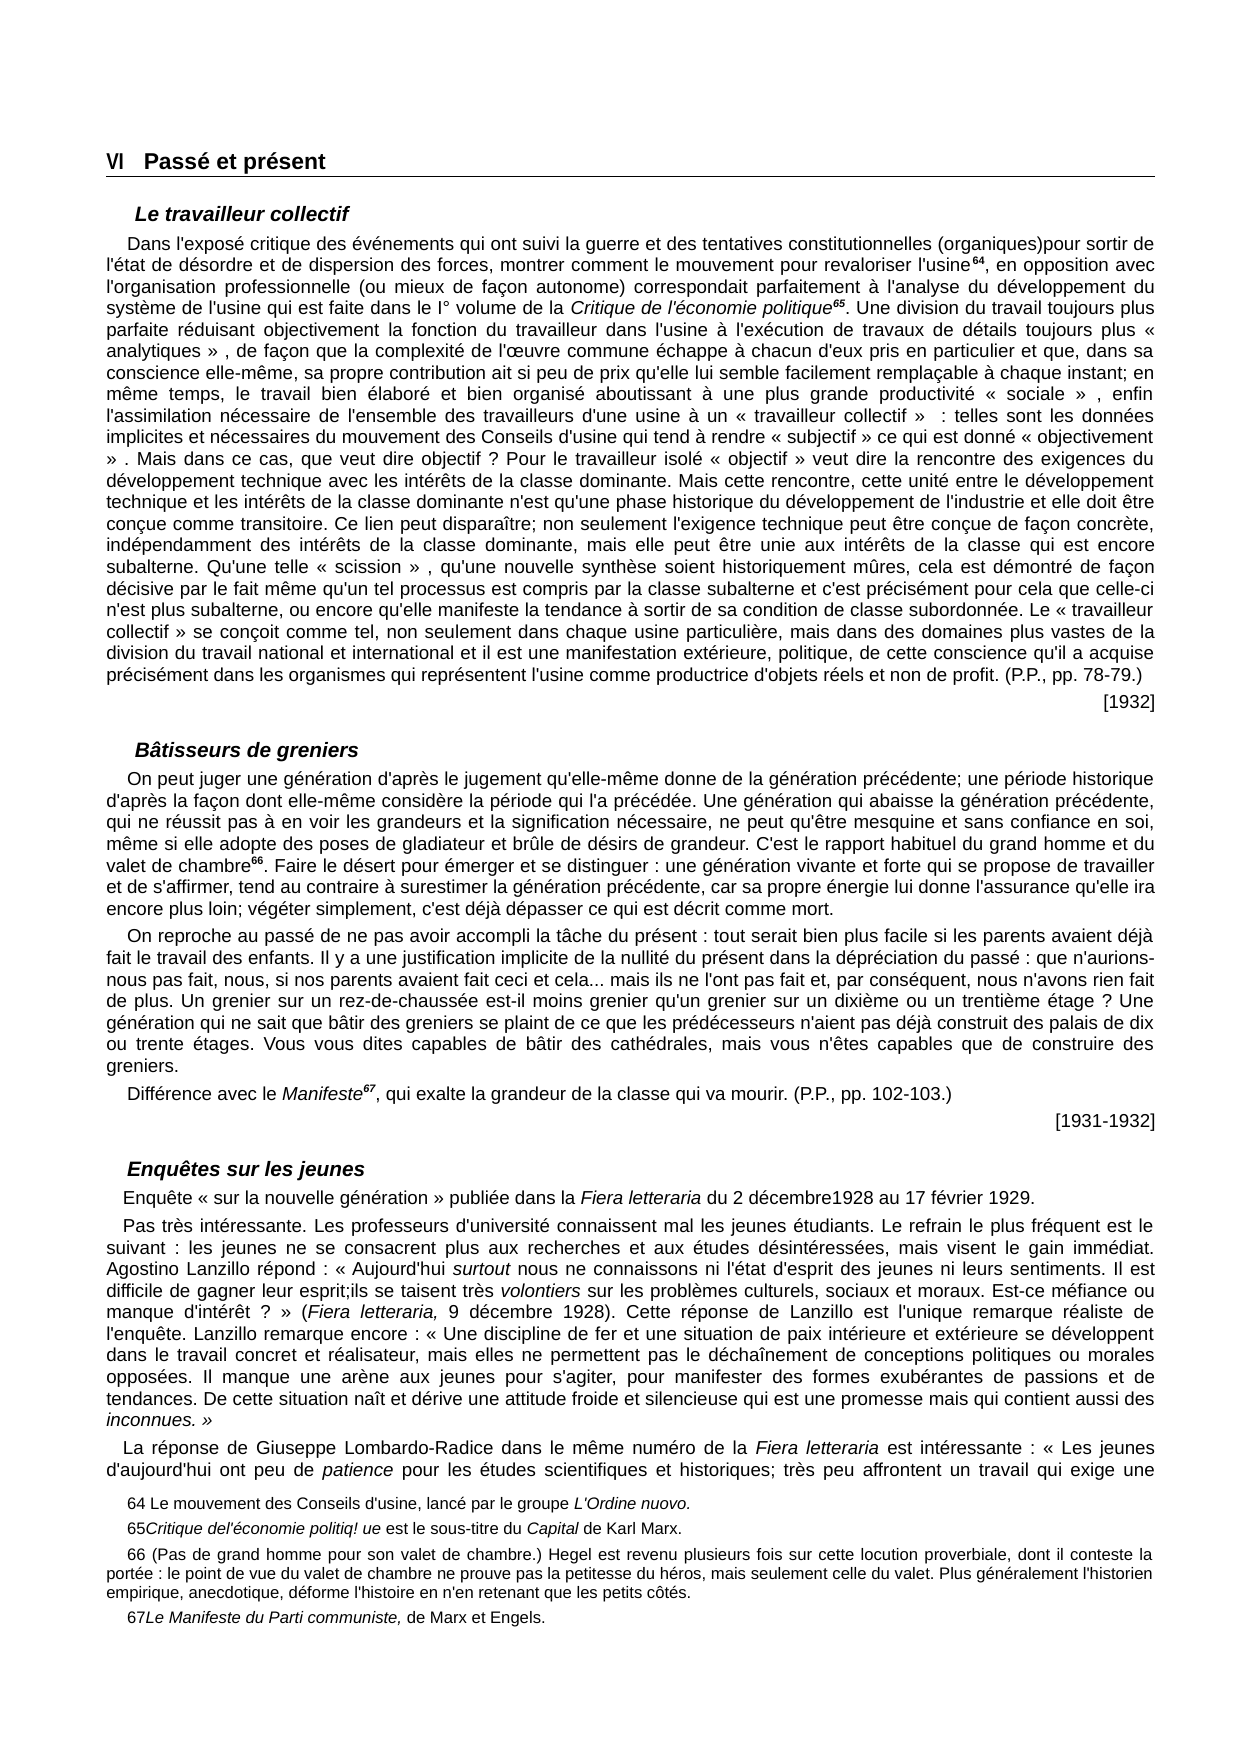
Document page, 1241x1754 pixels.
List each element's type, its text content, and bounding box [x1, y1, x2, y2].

text [1932] [106, 691, 1155, 713]
text Enquête « sur la nouvelle génération » publiée dans la Fiera letteraria du 2 décembre1928 au 17 février 1929. [106, 1187, 1155, 1209]
text Le mouvement des Conseils d'usine, lancé par le groupe L'Ordine nuovo. [106, 1493, 1155, 1513]
subtitle Le travailleur collectif [106, 202, 1155, 226]
text La réponse de Giuseppe Lombardo-Radice dans le même numéro de la Fiera letteraria est intéressante : « Les jeunes d'aujourd'hui ont peu de patience pour les études scientifiques et historiques; très peu affrontent un travail qui exige une [106, 1437, 1155, 1480]
subtitle Bâtisseurs de greniers [106, 738, 1155, 762]
text Critique del'économie politiq! ue est le sous-titre du Capital de Karl Marx. [106, 1519, 1155, 1538]
subtitle Passé et présent [106, 148, 1155, 176]
text [1931-1932] [106, 1110, 1155, 1132]
text Dans l'exposé critique des événements qui ont suivi la guerre et des tentatives constitutionnelles (organiques)pour sortir de l'état de désordre et de dispersion des forces, montrer comment le mouvement pour revaloriser l'usine, en opposition avec l'organisation professionnelle (ou mieux de façon autonome) correspondait parfaitement à l'analyse du développement du système de l'usine qui est faite dans le I° volume de la Critique de l'économie politique. Une division du travail toujours plus parfaite réduisant objectivement la fonction du travailleur dans l'usine à l'exécution de travaux de détails toujours plus « analytiques » , de façon que la complexité de l'œuvre commune échappe à chacun d'eux pris en particulier et que, dans sa conscience elle-même, sa propre contribution ait si peu de prix qu'elle lui semble facilement remplaçable à chaque instant; en même temps, le travail bien élaboré et bien organisé aboutissant à une plus grande productivité « sociale » , enfin l'assimilation nécessaire de l'ensemble des travailleurs d'une usine à un « travailleur collectif » : telles sont les données implicites et nécessaires du mouvement des Conseils d'usine qui tend à rendre « subjectif » ce qui est donné « objectivement » . Mais dans ce cas, que veut dire objectif ? Pour le travailleur isolé « objectif » veut dire la rencontre des exigences du développement technique avec les intérêts de la classe dominante. Mais cette rencontre, cette unité entre le développement technique et les intérêts de la classe dominante n'est qu'une phase historique du développement de l'industrie et elle doit être conçue comme transitoire. Ce lien peut disparaître; non seulement l'exigence technique peut être conçue de façon concrète, indépendamment des intérêts de la classe dominante, mais elle peut être unie aux intérêts de la classe qui est encore subalterne. Qu'une telle « scission » , qu'une nouvelle synthèse soient historiquement mûres, cela est démontré de façon décisive par le fait même qu'un tel processus est compris par la classe subalterne et c'est précisément pour cela que celle-ci n'est plus subalterne, ou encore qu'elle manifeste la tendance à sortir de sa condition de classe subordonnée. Le « travailleur collectif » se conçoit comme tel, non seulement dans chaque usine particulière, mais dans des domaines plus vastes de la division du travail national et international et il est une manifestation extérieure, politique, de cette conscience qu'il a acquise précisément dans les organismes qui représentent l'usine comme productrice d'objets réels et non de profit. (P.P., pp. 78-79.) [106, 232, 1155, 685]
subtitle Enquêtes sur les jeunes [106, 1157, 1155, 1181]
text (Pas de grand homme pour son valet de chambre.) Hegel est revenu plusieurs fois sur cette locution proverbiale, dont il conteste la portée : le point de vue du valet de chambre ne prouve pas la petitesse du héros, mais seulement celle du valet. Plus généralement l'historien empirique, anecdotique, déforme l'histoire en n'en retenant que les petits côtés. [106, 1544, 1155, 1602]
text Pas très intéressante. Les professeurs d'université connaissent mal les jeunes étudiants. Le refrain le plus fréquent est le suivant : les jeunes ne se consacrent plus aux recherches et aux études désintéressées, mais visent le gain immédiat. Agostino Lanzillo répond : « Aujourd'hui surtout nous ne connaissons ni l'état d'esprit des jeunes ni leurs sentiments. Il est difficile de gagner leur esprit;ils se taisent très volontiers sur les problèmes culturels, sociaux et moraux. Est-ce méfiance ou manque d'intérêt ? » (Fiera letteraria, 9 décembre 1928). Cette réponse de Lanzillo est l'unique remarque réaliste de l'enquête. Lanzillo remarque encore : « Une discipline de fer et une situation de paix intérieure et extérieure se développent dans le travail concret et réalisateur, mais elles ne permettent pas le déchaînement de conceptions politiques ou morales opposées. Il manque une arène aux jeunes pour s'agiter, pour manifester des formes exubérantes de passions et de tendances. De cette situation naît et dérive une attitude froide et silencieuse qui est une promesse mais qui contient aussi des inconnues. » [106, 1215, 1155, 1431]
text On peut juger une génération d'après le jugement qu'elle-même donne de la génération précédente; une période historique d'après la façon dont elle-même considère la période qui l'a précédée. Une génération qui abaisse la génération précédente, qui ne réussit pas à en voir les grandeurs et la signification nécessaire, ne peut qu'être mesquine et sans confiance en soi, même si elle adopte des poses de gladiateur et brûle de désirs de grandeur. C'est le rapport habituel du grand homme et du valet de chambre. Faire le désert pour émerger et se distinguer : une génération vivante et forte qui se propose de travailler et de s'affirmer, tend au contraire à surestimer la génération précédente, car sa propre énergie lui donne l'assurance qu'elle ira encore plus loin; végéter simplement, c'est déjà dépasser ce qui est décrit comme mort. [106, 768, 1155, 919]
text Le Manifeste du Parti communiste, de Marx et Engels. [106, 1608, 1155, 1627]
text Différence avec le Manifeste, qui exalte la grandeur de la classe qui va mourir. (P.P., pp. 102-103.) [106, 1082, 1155, 1104]
text On reproche au passé de ne pas avoir accompli la tâche du présent : tout serait bien plus facile si les parents avaient déjà fait le travail des enfants. Il y a une justification implicite de la nullité du présent dans la dépréciation du passé : que n'aurions-nous pas fait, nous, si nos parents avaient fait ceci et cela... mais ils ne l'ont pas fait et, par conséquent, nous n'avons rien fait de plus. Un grenier sur un rez-de-chaussée est-il moins grenier qu'un grenier sur un dixième ou un trentième étage ? Une génération qui ne sait que bâtir des greniers se plaint de ce que les prédécesseurs n'aient pas déjà construit des palais de dix ou trente étages. Vous vous dites capables de bâtir des cathédrales, mais vous n'êtes capables que de construire des greniers. [106, 925, 1155, 1076]
